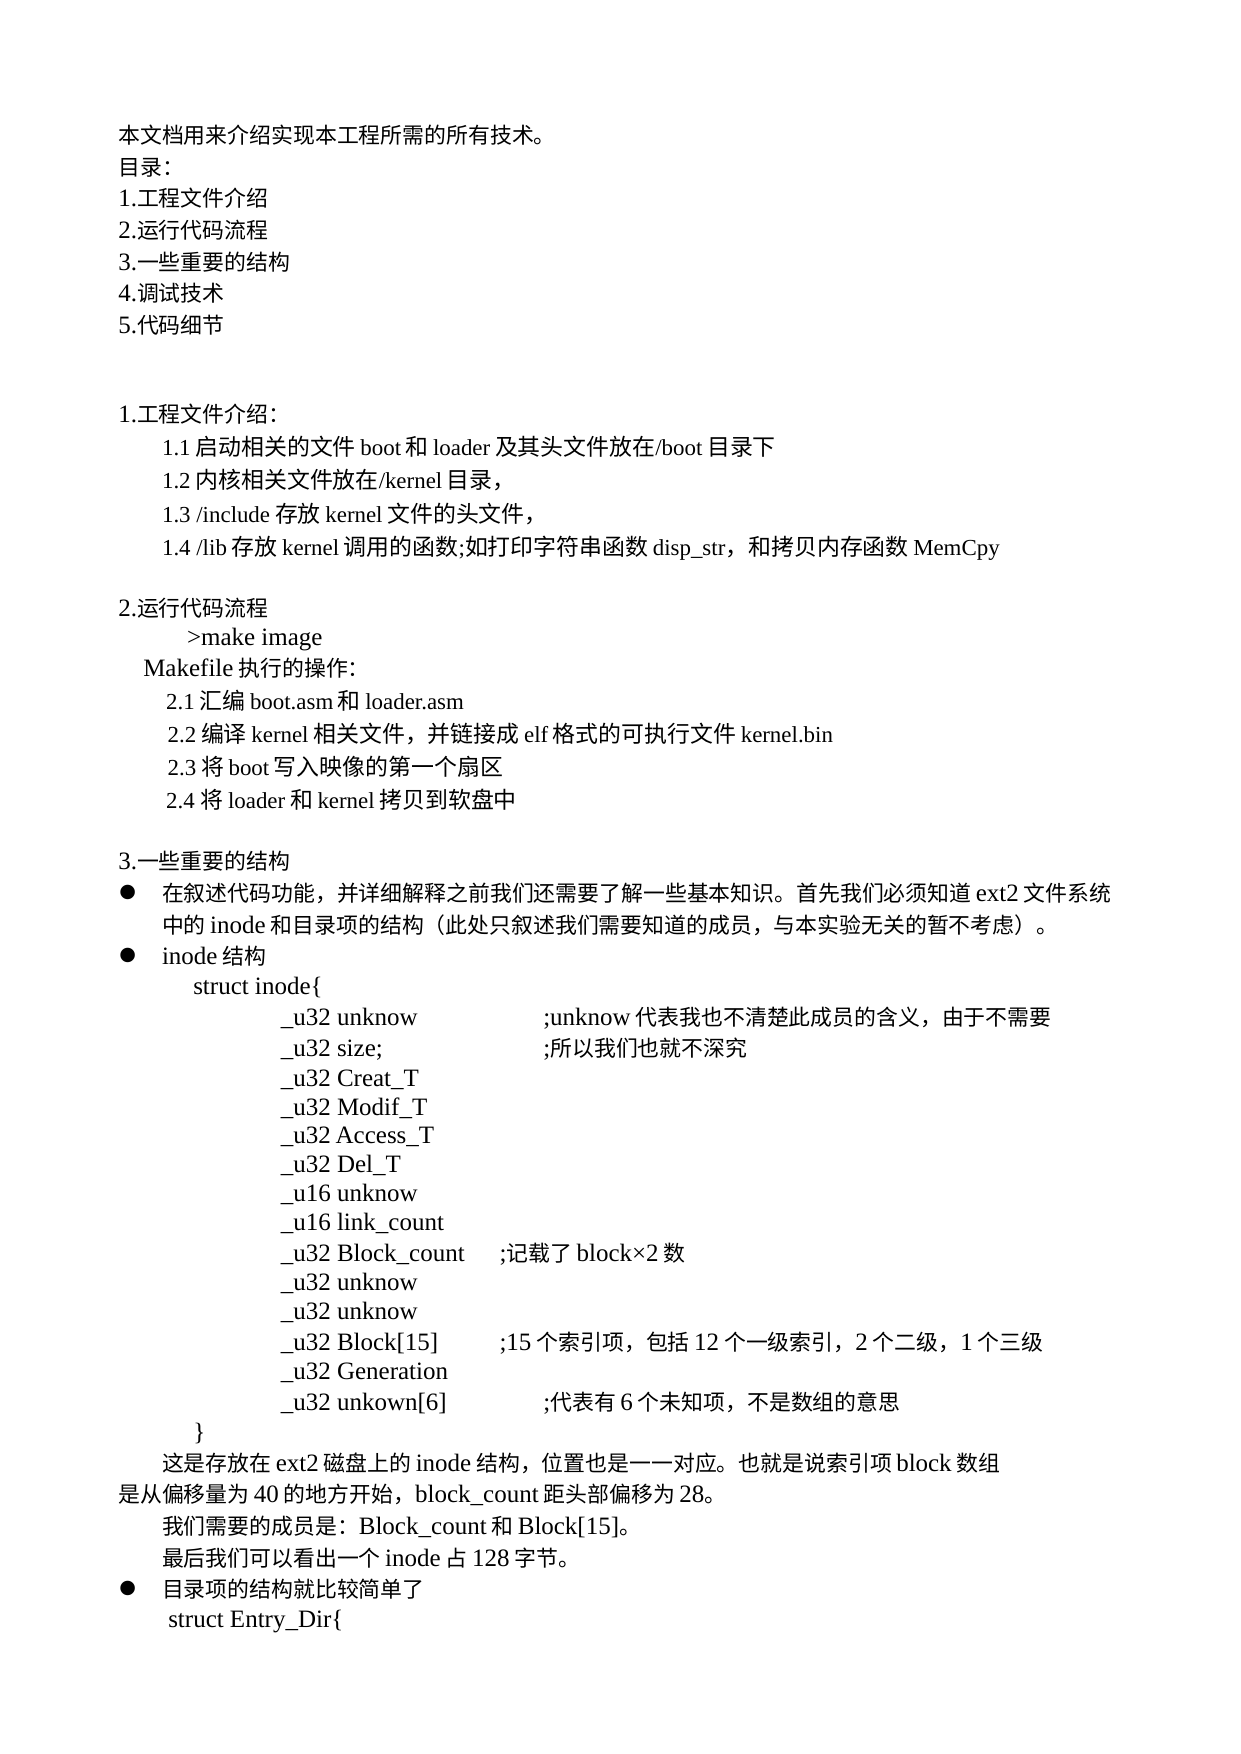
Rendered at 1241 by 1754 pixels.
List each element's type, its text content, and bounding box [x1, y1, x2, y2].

text _u32 Del_T [193, 1149, 1122, 1178]
text 目录： [118, 150, 1122, 181]
list 1.1启动相关的文件boot和loader及其头文件放在/boot目录下 [118, 429, 1122, 462]
text _u32 size; ;所以我们也就不深究 [193, 1031, 1122, 1063]
list 1.3 /include存放kernel文件的头文件， [118, 495, 1122, 529]
text 这是存放在ext2磁盘上的inode结构，位置也是一一对应。也就是说索引项block数组 [118, 1446, 1122, 1477]
text _u16 unknow [193, 1178, 1122, 1207]
text 2.2编译kernel相关文件，并链接成elf格式的可执行文件kernel.bin [118, 716, 1122, 749]
text 本文档用来介绍实现本工程所需的所有技术。 [118, 118, 1122, 150]
text 是从偏移量为40的地方开始，block_count距头部偏移为28。 [118, 1477, 1122, 1509]
text _u32 Block_count ;记载了block×2数 [193, 1236, 1122, 1267]
text _u32 unknow [193, 1296, 1122, 1325]
text _u32 unknow ;unknow代表我也不清楚此成员的含义，由于不需要 [193, 1000, 1122, 1031]
list 1.2内核相关文件放在/kernel目录， [118, 462, 1122, 495]
text } [193, 1417, 1122, 1446]
list inode结构 [118, 939, 1122, 971]
text 2.运行代码流程 [118, 591, 1122, 622]
text _u32 unkown[6] ;代表有6个未知项，不是数组的意思 [193, 1385, 1122, 1417]
text struct Entry_Dir{ [168, 1604, 1122, 1633]
text _u32 unknow [193, 1267, 1122, 1296]
text _u32 Creat_T [193, 1063, 1122, 1092]
text 3.一些重要的结构 [118, 844, 1122, 876]
text 2.4 将loader和kernel拷贝到软盘中 [143, 782, 1122, 816]
text 最后我们可以看出一个inode占128字节。 [118, 1541, 1122, 1572]
text 2.1汇编boot.asm和loader.asm [143, 683, 1122, 716]
text struct inode{ [193, 971, 1122, 1000]
text 2.3将boot写入映像的第一个扇区 [118, 749, 1122, 782]
text 我们需要的成员是：Block_count和Block[15]。 [118, 1509, 1122, 1541]
text 1.工程文件介绍 [118, 181, 1122, 213]
list 1.4 /lib存放kernel调用的函数;如打印字符串函数disp_str，和拷贝内存函数MemCpy [118, 529, 1122, 562]
text _u32 Modif_T [193, 1092, 1122, 1121]
text _u32 Generation [193, 1356, 1122, 1385]
text 5.代码细节 [118, 308, 1122, 340]
text _u16 link_count [193, 1207, 1122, 1236]
list 目录项的结构就比较简单了 [118, 1572, 1122, 1604]
text >make image [143, 622, 1122, 651]
text 4.调试技术 [118, 276, 1122, 308]
text _u32 Block[15] ;15个索引项，包括12个一级索引，2个二级，1个三级 [193, 1325, 1122, 1356]
text Makefile执行的操作： [143, 651, 1122, 683]
text 1.工程文件介绍： [118, 397, 1122, 429]
text 3.一些重要的结构 [118, 245, 1122, 276]
text 2.运行代码流程 [118, 213, 1122, 245]
text _u32 Access_T [193, 1121, 1122, 1149]
list 在叙述代码功能，并详细解释之前我们还需要了解一些基本知识。首先我们必须知道ext2文件系统中的inode和目录项的结构（此处只叙述我们需要知道的成员，与本实验无关的暂不考虑）。 [118, 876, 1122, 939]
